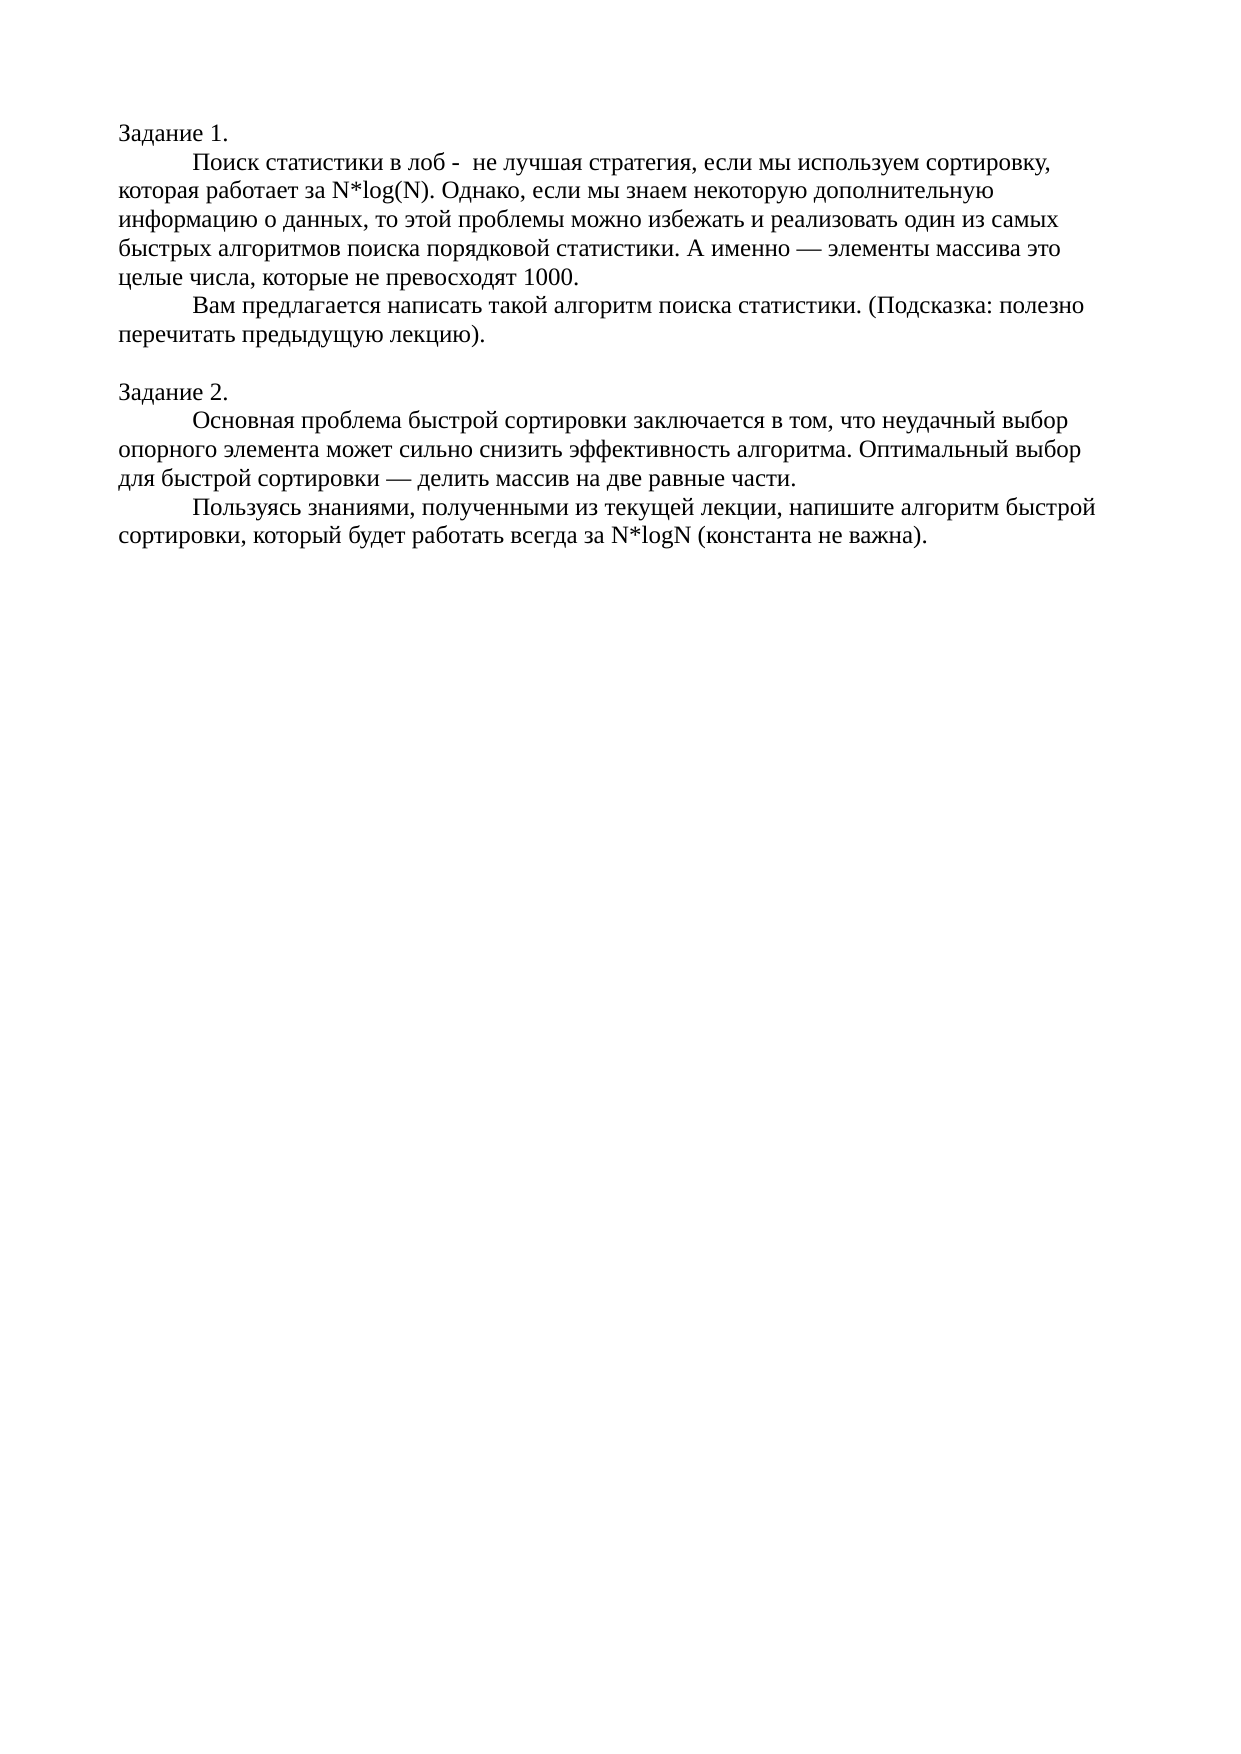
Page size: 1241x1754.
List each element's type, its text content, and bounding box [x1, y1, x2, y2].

text Задание 2. [118, 377, 1122, 406]
text Задание 1. [118, 118, 1122, 147]
text Поиск статистики в лоб - не лучшая стратегия, если мы используем сортировку, которая работает за N*log(N). Однако, если мы знаем некоторую дополнительную информацию о данных, то этой проблемы можно избежать и реализовать один из самых быстрых алгоритмов поиска порядковой статистики. А именно — элементы массива это целые числа, которые не превосходят 1000. [118, 147, 1122, 291]
text Основная проблема быстрой сортировки заключается в том, что неудачный выбор опорного элемента может сильно снизить эффективность алгоритма. Оптимальный выбор для быстрой сортировки — делить массив на две равные части. [118, 406, 1122, 492]
text Вам предлагается написать такой алгоритм поиска статистики. (Подсказка: полезно перечитать предыдущую лекцию). [118, 291, 1122, 348]
text Пользуясь знаниями, полученными из текущей лекции, напишите алгоритм быстрой сортировки, который будет работать всегда за N*logN (константа не важна). [118, 492, 1122, 549]
